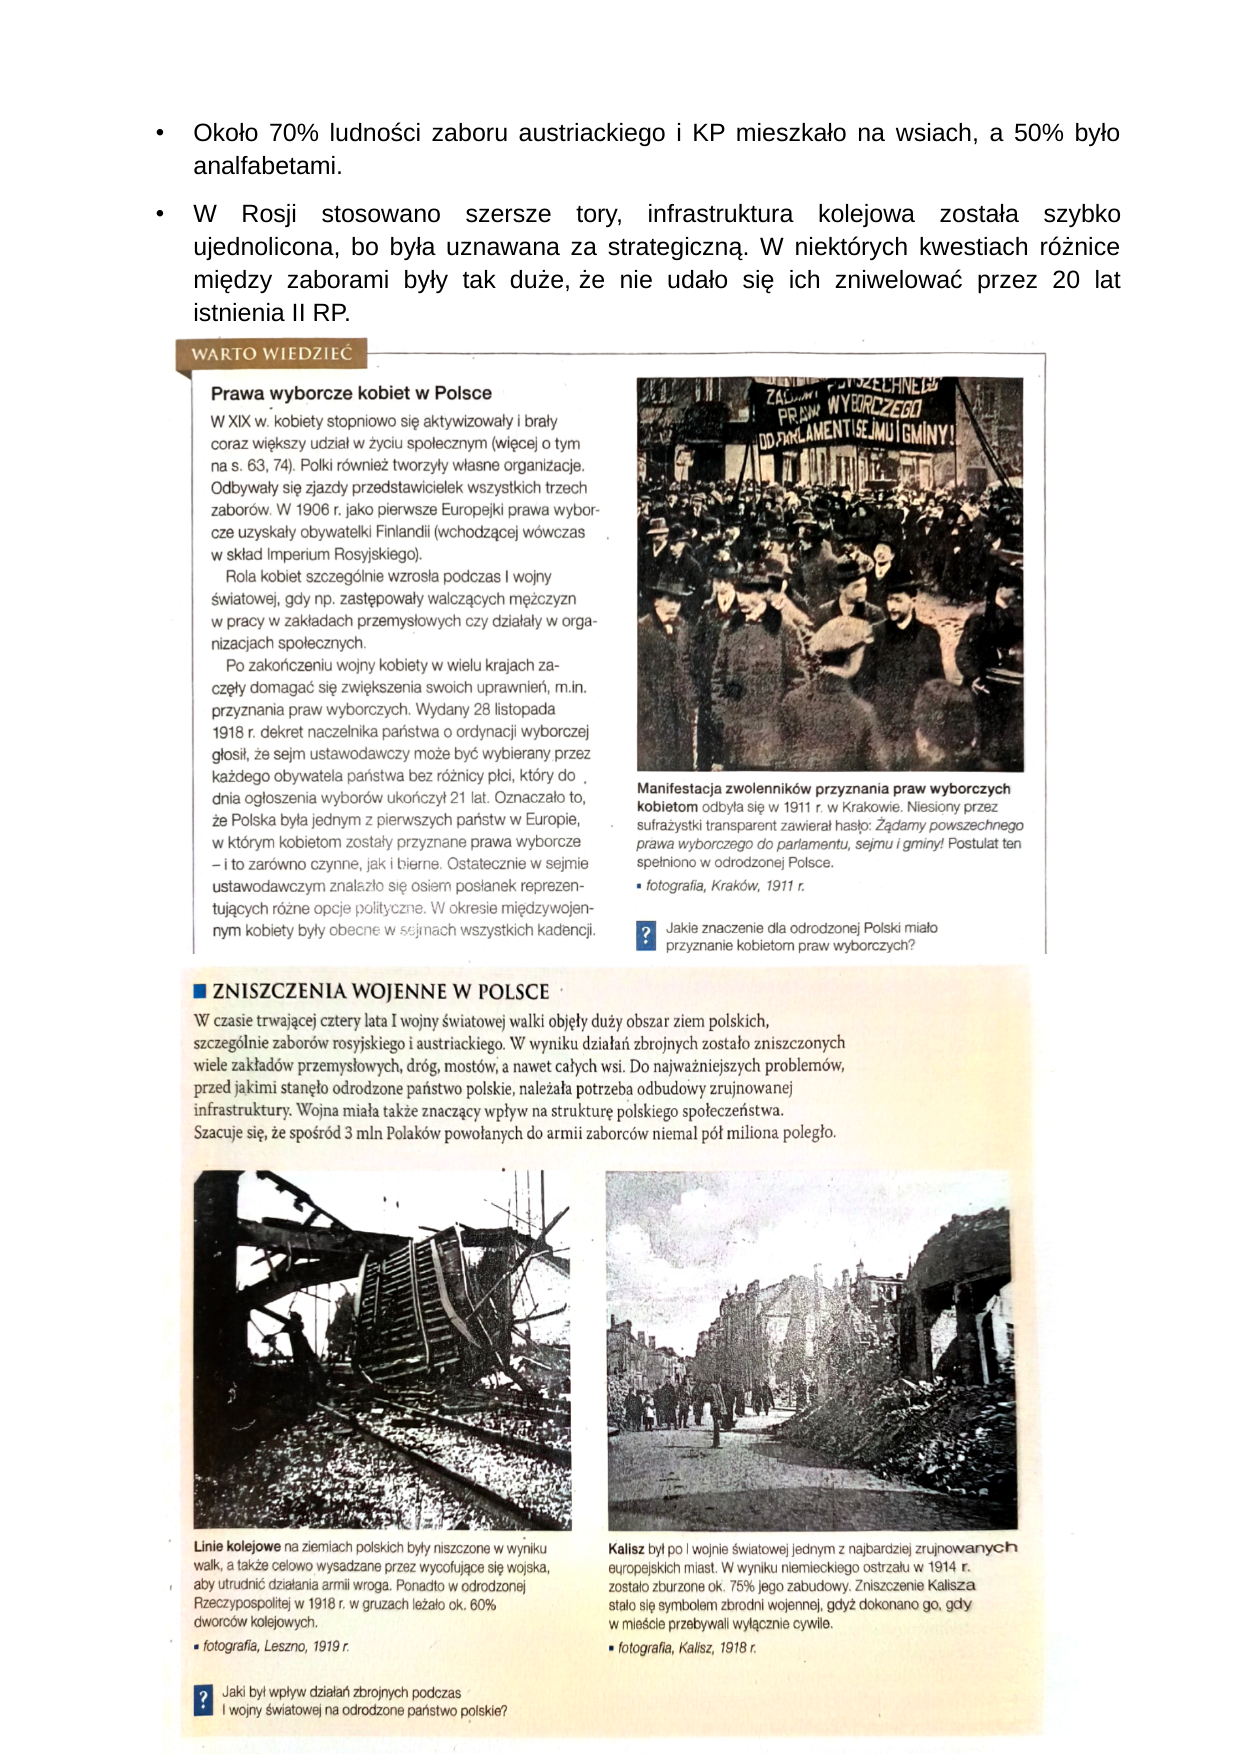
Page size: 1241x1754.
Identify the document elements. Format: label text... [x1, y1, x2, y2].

list W Rosji stosowano szersze tory, infrastruktura kolejowa została szybko ujednolicona, bo była uznawana za strategiczną. W niektórych kwestiach różnice między zaborami były tak duże, że nie udało się ich zniwelować przez 20 lat istnienia II RP. [156, 199, 1122, 327]
list Około 70% ludności zaboru austriackiego i KP mieszkało na wsiach, a 50% było analfabetami. [156, 118, 1122, 180]
picture [162, 331, 1079, 1754]
